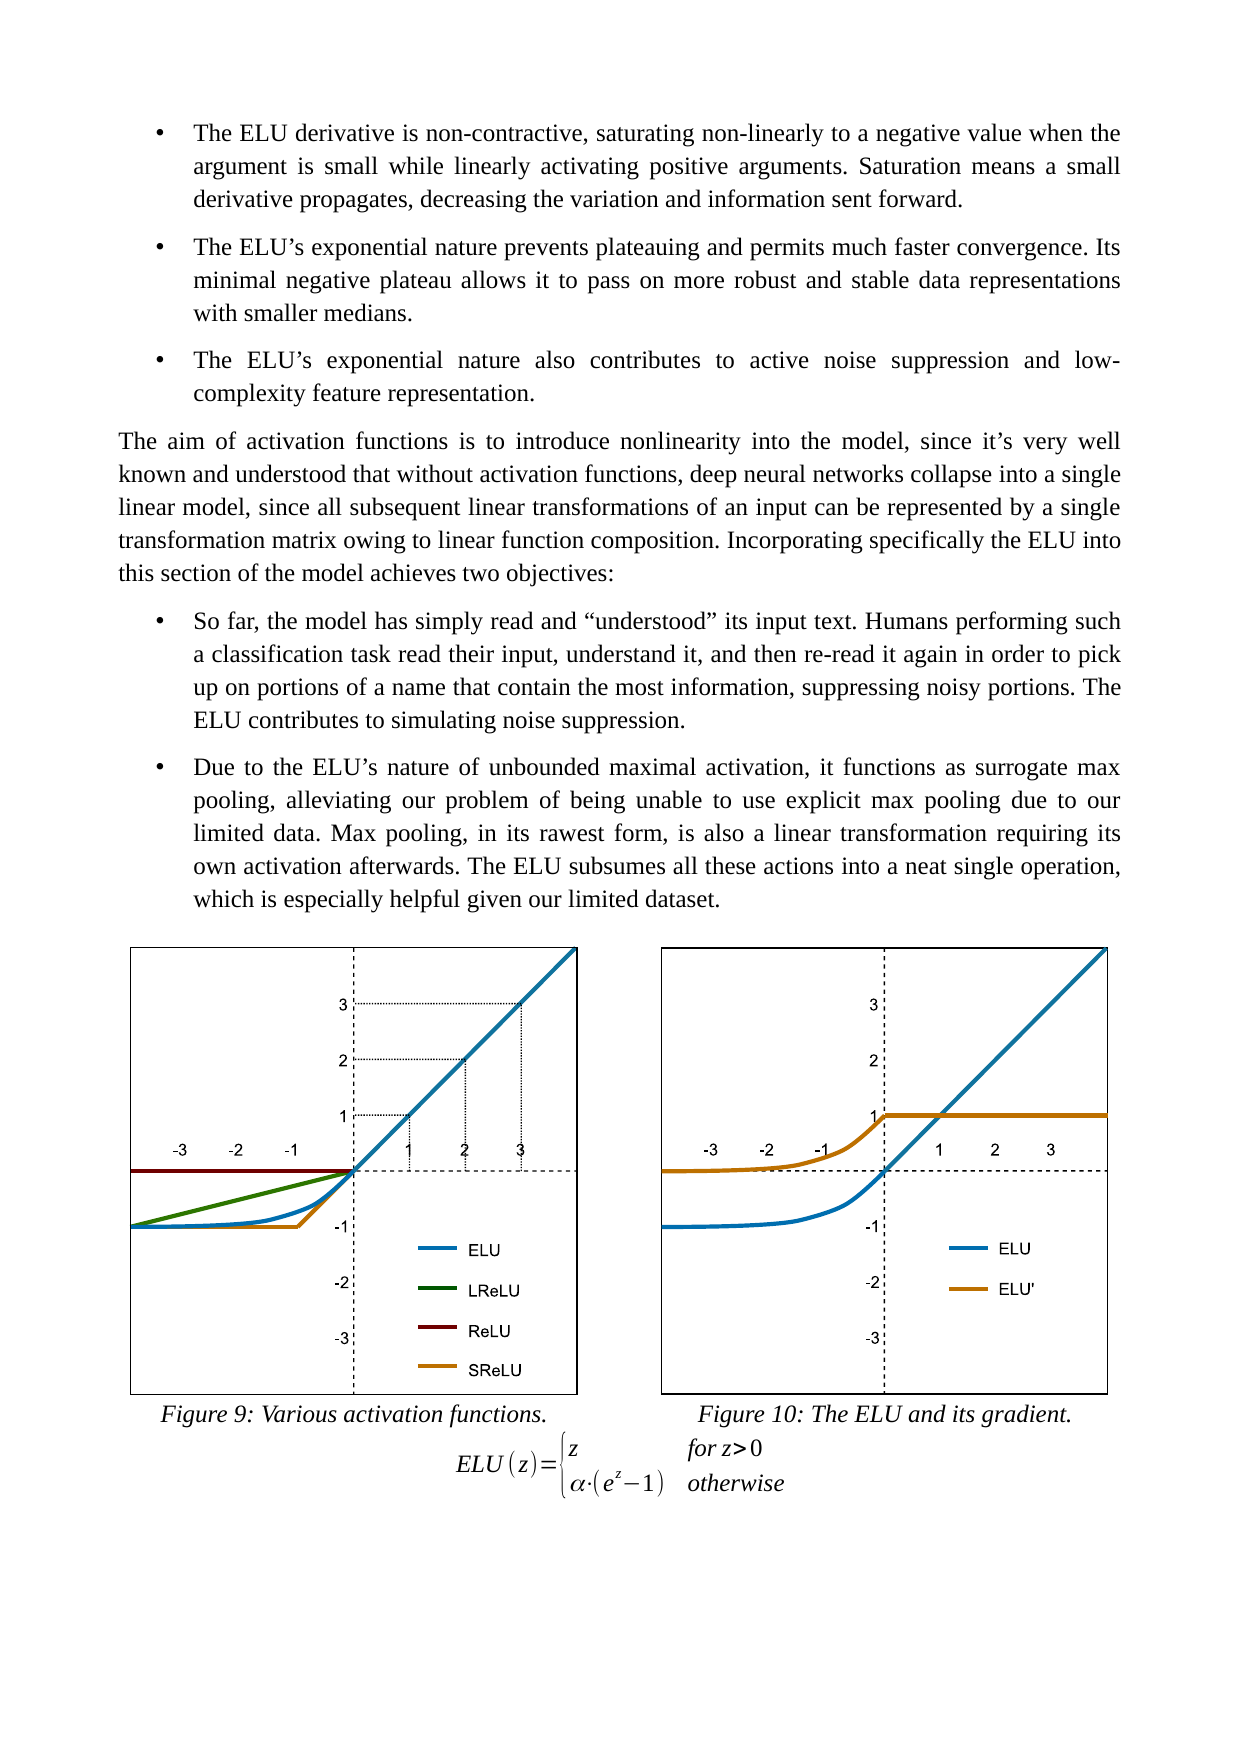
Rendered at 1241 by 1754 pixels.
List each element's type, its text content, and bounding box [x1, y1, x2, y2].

list Due to the ELU’s nature of unbounded maximal activation, it functions as surrogate max pooling, alleviating our problem of being unable to use explicit max pooling due to our limited data. Max pooling, in its rawest form, is also a linear transformation requiring its own activation afterwards. The ELU subsumes all these actions into a neat single operation, which is especially helpful given our limited dataset. [156, 752, 1122, 913]
text Figure 9: Various activation functions. [127, 944, 581, 1427]
text The aim of activation functions is to introduce nonlinearity into the model, since it’s very well known and understood that without activation functions, deep neural networks collapse into a single linear model, since all subsequent linear transformations of an input can be represented by a single transformation matrix owing to linear function composition. Incorporating specifically the ELU into this section of the model achieves two objectives: [118, 426, 1122, 587]
list So far, the model has simply read and “understood” its input text. Humans performing such a classification task read their input, understand it, and then re-read it again in order to pick up on portions of a name that contain the most information, suppressing noisy portions. The ELU contributes to simulating noise suppression. [156, 606, 1122, 733]
list The ELU’s exponential nature prevents plateauing and permits much faster convergence. Its minimal negative plateau allows it to pass on more robust and stable data representations with smaller medians. [156, 232, 1122, 327]
list The ELU derivative is non-contractive, saturating non-linearly to a negative value when the argument is small while linearly activating positive arguments. Saturation means a small derivative propagates, decreasing the variation and information sent forward. [156, 118, 1122, 213]
text Figure 10: The ELU and its gradient. [658, 944, 1112, 1427]
list The ELU’s exponential nature also contributes to active noise suppression and low-complexity feature representation. [156, 345, 1122, 407]
